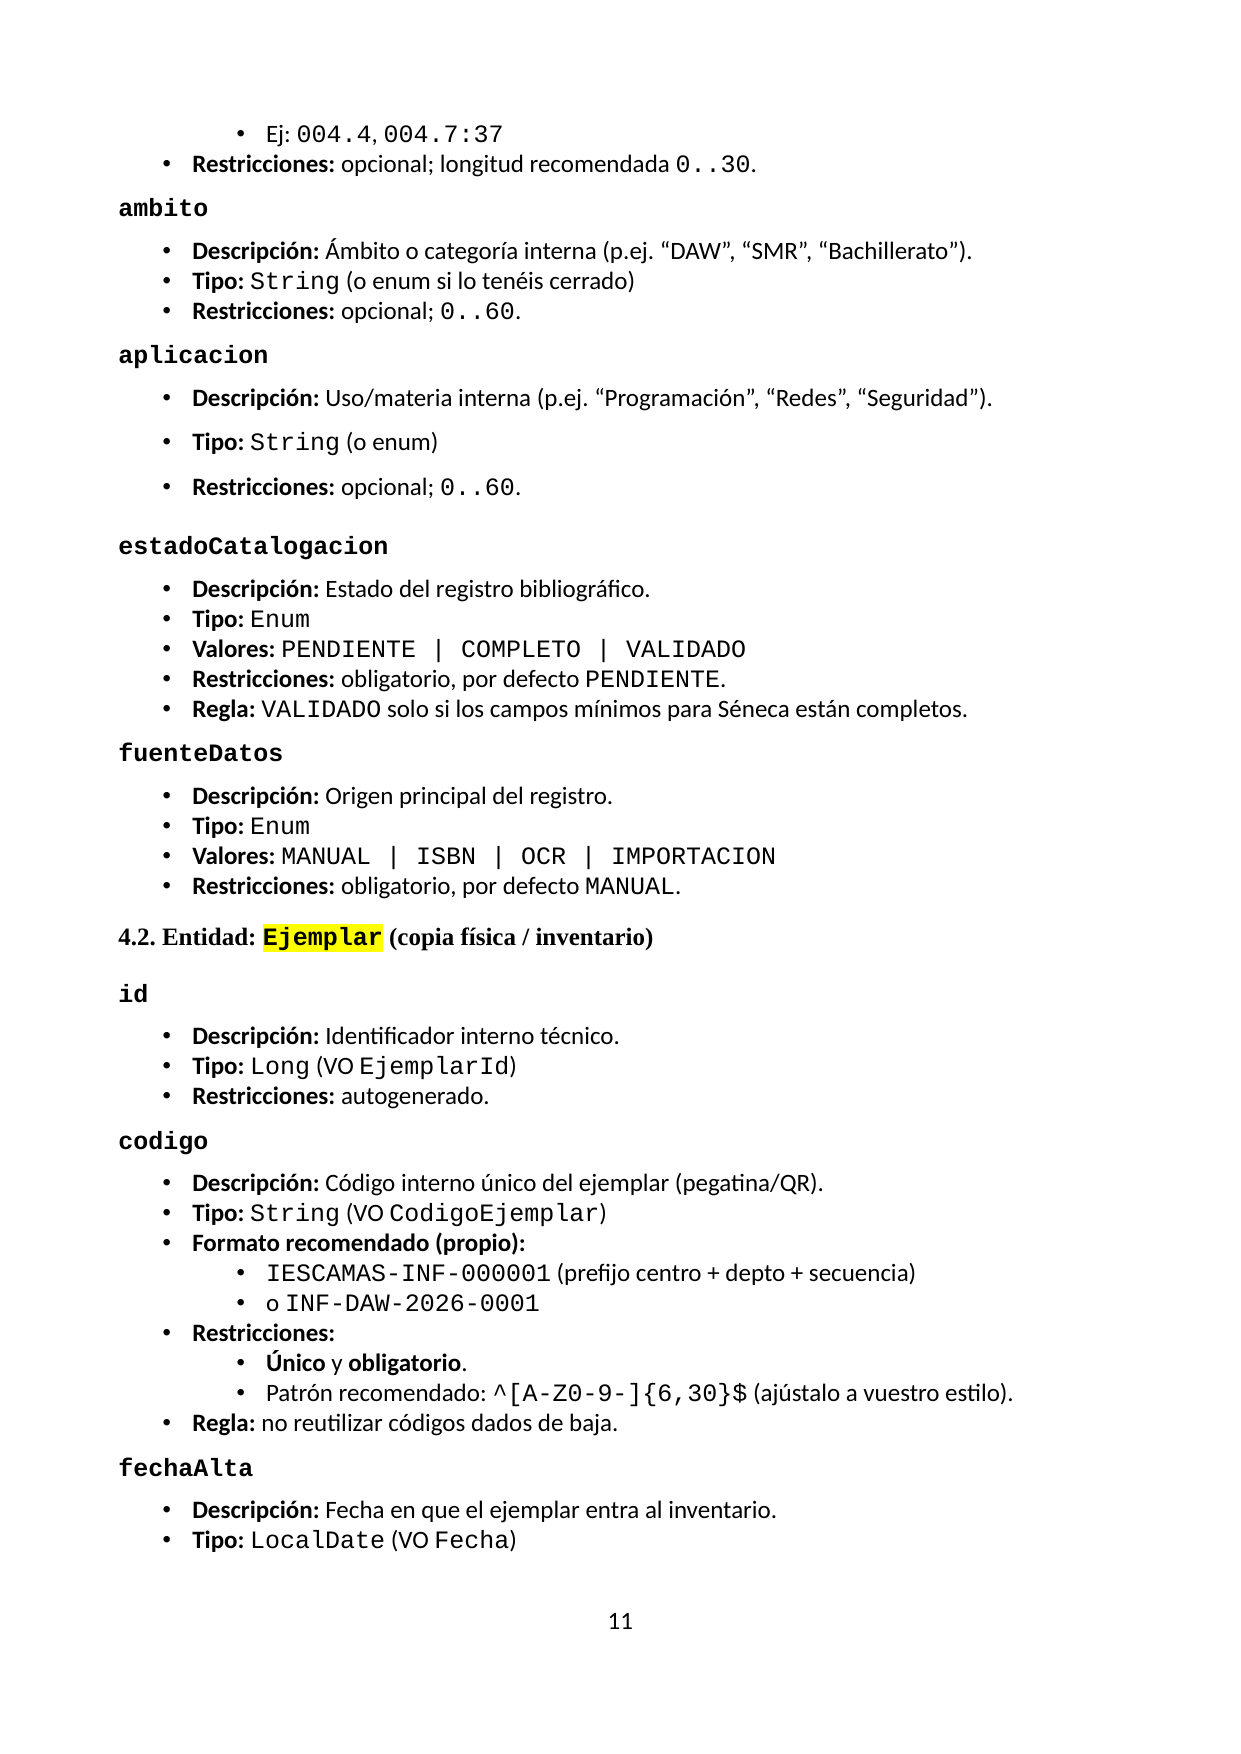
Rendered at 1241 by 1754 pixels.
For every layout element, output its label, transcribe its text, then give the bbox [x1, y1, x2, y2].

list Valores: PENDIENTE | COMPLETO | VALIDADO [162, 633, 1122, 663]
list Valores: MANUAL | ISBN | OCR | IMPORTACION [162, 840, 1122, 870]
list Descripción: Identificador interno técnico. [162, 1021, 1122, 1051]
subtitle aplicacion [118, 340, 1122, 370]
list Tipo: String (o enum) [162, 427, 1122, 457]
list IESCAMAS-INF-000001 (prefijo centro + depto + secuencia) [236, 1258, 1122, 1288]
list Patrón recomendado: ^[A-Z0-9-]{6,30}$ (ajústalo a vuestro estilo). [236, 1378, 1122, 1408]
list Descripción: Estado del registro bibliográfico. [162, 573, 1122, 603]
list o INF-DAW-2026-0001 [236, 1288, 1122, 1318]
list Descripción: Origen principal del registro. [162, 780, 1122, 810]
list Regla: VALIDADO solo si los campos mínimos para Séneca están completos. [162, 693, 1122, 723]
subtitle ambito [118, 193, 1122, 223]
list Tipo: LocalDate (VO Fecha) [162, 1525, 1122, 1555]
list Descripción: Código interno único del ejemplar (pegatina/QR). [162, 1168, 1122, 1198]
list Tipo: Enum [162, 603, 1122, 633]
subtitle 4.2. Entidad: Ejemplar (copia física / inventario) [118, 921, 1122, 951]
list Restricciones: obligatorio, por defecto PENDIENTE. [162, 663, 1122, 693]
list Tipo: Enum [162, 810, 1122, 840]
list Restricciones: opcional; longitud recomendada 0..30. [162, 148, 1122, 178]
list Restricciones: opcional; 0..60. [162, 295, 1122, 325]
list Formato recomendado (propio): [162, 1228, 1122, 1258]
list Tipo: Long (VO EjemplarId) [162, 1051, 1122, 1081]
list Regla: no reutilizar códigos dados de baja. [162, 1408, 1122, 1438]
list Ej: 004.4, 004.7:37 [236, 118, 1122, 148]
list Restricciones: opcional; 0..60. [162, 471, 1122, 501]
subtitle fuenteDatos [118, 738, 1122, 768]
subtitle codigo [118, 1125, 1122, 1155]
subtitle fechaAlta [118, 1452, 1122, 1482]
list Restricciones: autogenerado. [162, 1081, 1122, 1111]
subtitle estadoCatalogacion [118, 531, 1122, 561]
list Tipo: String (o enum si lo tenéis cerrado) [162, 265, 1122, 295]
list Tipo: String (VO CodigoEjemplar) [162, 1198, 1122, 1228]
list Descripción: Fecha en que el ejemplar entra al inventario. [162, 1495, 1122, 1525]
list Restricciones: obligatorio, por defecto MANUAL. [162, 870, 1122, 900]
list Descripción: Ámbito o categoría interna (p.ej. “DAW”, “SMR”, “Bachillerato”). [162, 235, 1122, 265]
list Único y obligatorio. [236, 1348, 1122, 1378]
subtitle id [118, 978, 1122, 1008]
list Descripción: Uso/materia interna (p.ej. “Programación”, “Redes”, “Seguridad”). [162, 382, 1122, 412]
list Restricciones: [162, 1318, 1122, 1348]
